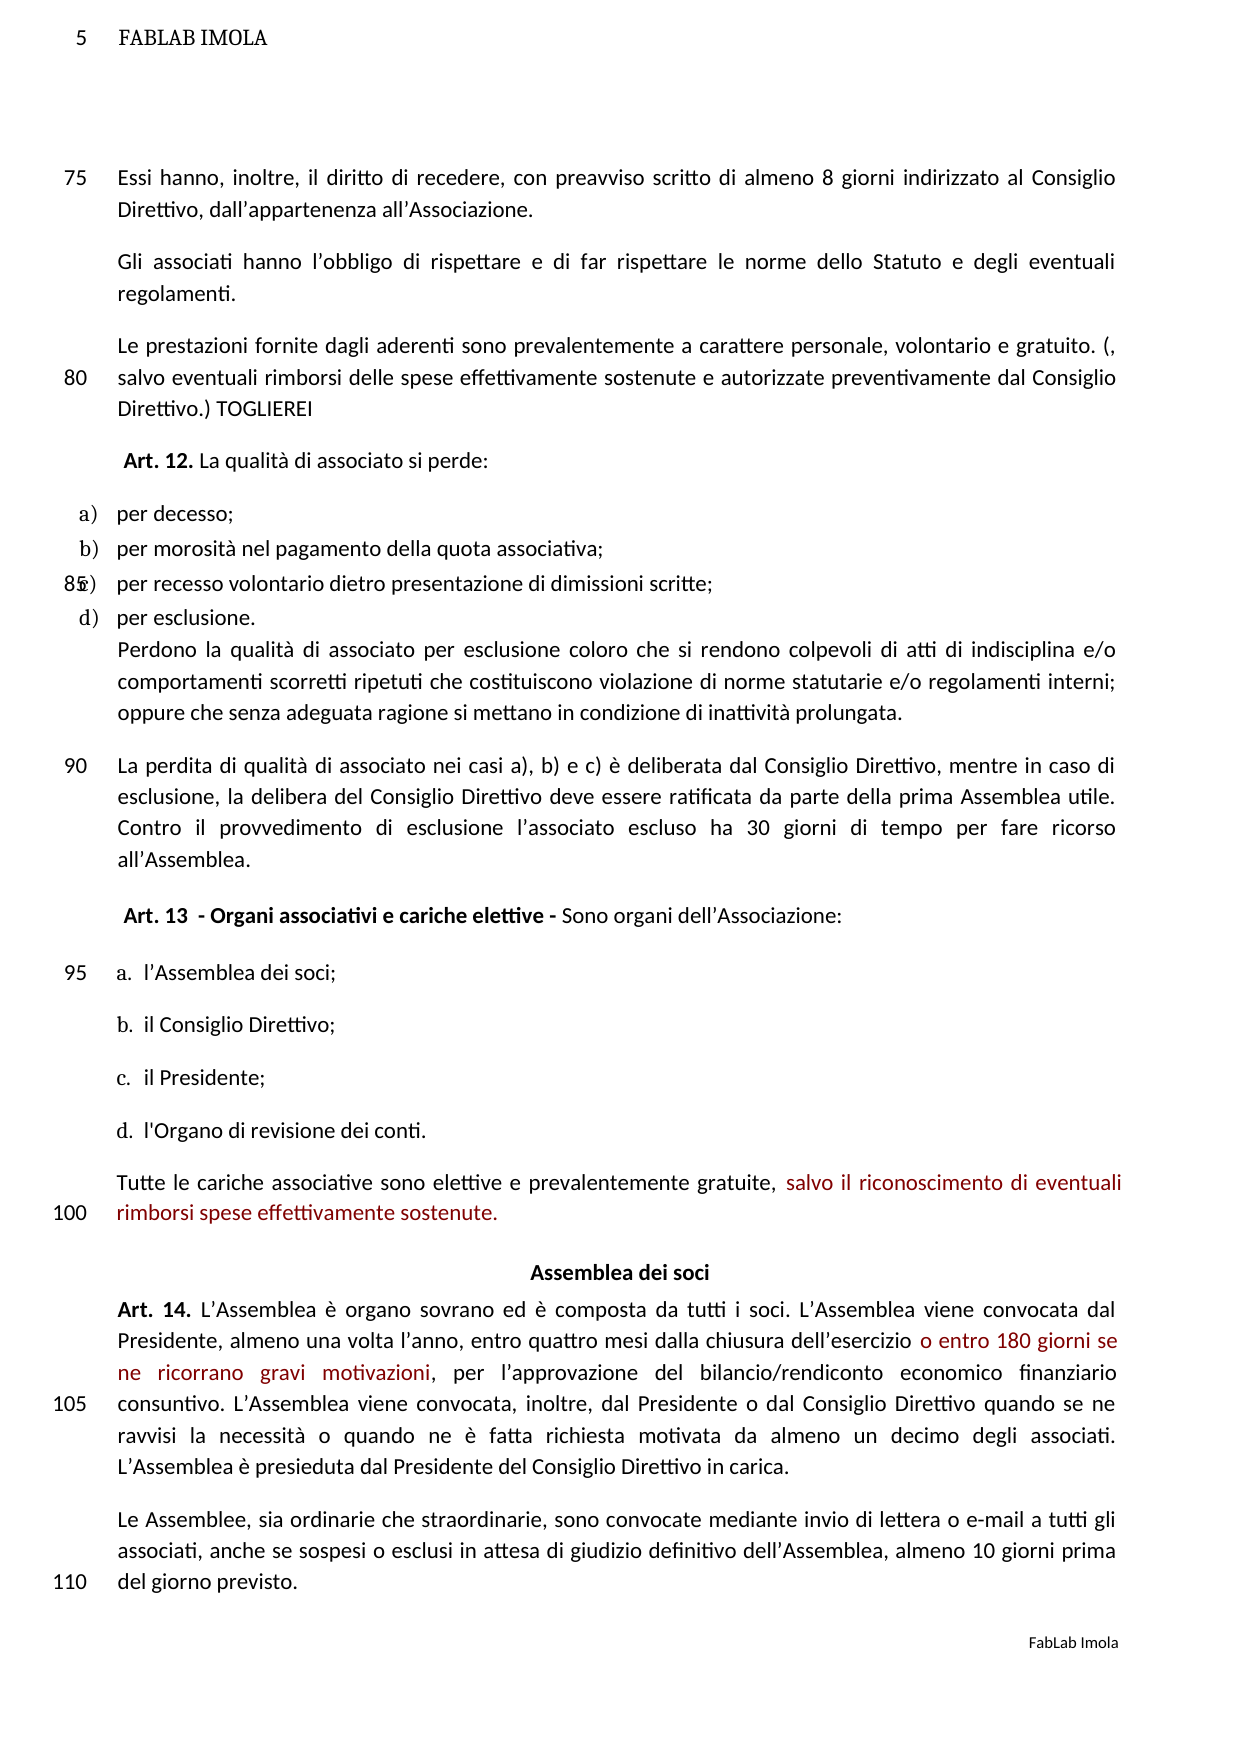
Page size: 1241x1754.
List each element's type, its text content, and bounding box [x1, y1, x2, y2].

list per esclusione. [79, 603, 1118, 631]
text Perdono la qualità di associato per esclusione coloro che si rendono colpevoli di atti di indisciplina e/o comportamenti scorretti ripetuti che costituiscono violazione di norme statutarie e/o regolamenti interni; oppure che senza adeguata ragione si mettano in condizione di inattività prolungata. [117, 635, 1118, 726]
text Art. 13 - Organi associativi e cariche elettive - Sono organi dell’Associazione: [118, 901, 1122, 929]
list per decesso; [79, 499, 1118, 527]
text Art. 12. La qualità di associato si perde: [118, 447, 1122, 475]
list il Consiglio Direttivo; [116, 1011, 1118, 1038]
list per morosità nel pagamento della quota associativa; [79, 534, 1118, 562]
text Essi hanno, inoltre, il diritto di recedere, con preavviso scritto di almeno 8 giorni indirizzato al Consiglio Direttivo, dall’appartenenza all’Associazione. [117, 163, 1118, 223]
list l'Organo di revisione dei conti. [116, 1116, 1118, 1144]
list l’Assemblea dei soci; [116, 958, 1118, 986]
text Art. 14. L’Assemblea è organo sovrano ed è composta da tutti i soci. L’Assemblea viene convocata dal Presidente, almeno una volta l’anno, entro quattro mesi dalla chiusura dell’esercizio o entro 180 giorni se ne ricorrano gravi motivazioni, per l’approvazione del bilancio/rendiconto economico finanziario consuntivo. L’Assemblea viene convocata, inoltre, dal Presidente o dal Consiglio Direttivo quando se ne ravvisi la necessità o quando ne è fatta richiesta motivata da almeno un decimo degli associati. L’Assemblea è presieduta dal Presidente del Consiglio Direttivo in carica. [117, 1295, 1118, 1480]
text Tutte le cariche associative sono elettive e prevalentemente gratuite, salvo il riconoscimento di eventuali rimborsi spese effettivamente sostenute. [116, 1168, 1122, 1226]
subtitle Assemblea dei soci [117, 1258, 1122, 1286]
text La perdita di qualità di associato nei casi a), b) e c) è deliberata dal Consiglio Direttivo, mentre in caso di esclusione, la delibera del Consiglio Direttivo deve essere ratificata da parte della prima Assemblea utile. Contro il provvedimento di esclusione l’associato escluso ha 30 giorni di tempo per fare ricorso all’Assemblea. [117, 751, 1118, 873]
list per recesso volontario dietro presentazione di dimissioni scritte; [79, 569, 1118, 597]
text Le prestazioni fornite dagli aderenti sono prevalentemente a carattere personale, volontario e gratuito. (, salvo eventuali rimborsi delle spese effettivamente sostenute e autorizzate preventivamente dal Consiglio Direttivo.) TOGLIEREI [117, 331, 1118, 422]
text Le Assemblee, sia ordinarie che straordinarie, sono convocate mediante invio di lettera o e-mail a tutti gli associati, anche se sospesi o esclusi in attesa di giudizio definitivo dell’Assemblea, almeno 10 giorni prima del giorno previsto. [117, 1505, 1118, 1595]
text Gli associati hanno l’obbligo di rispettare e di far rispettare le norme dello Statuto e degli eventuali regolamenti. [117, 247, 1118, 307]
list il Presidente; [116, 1063, 1118, 1091]
